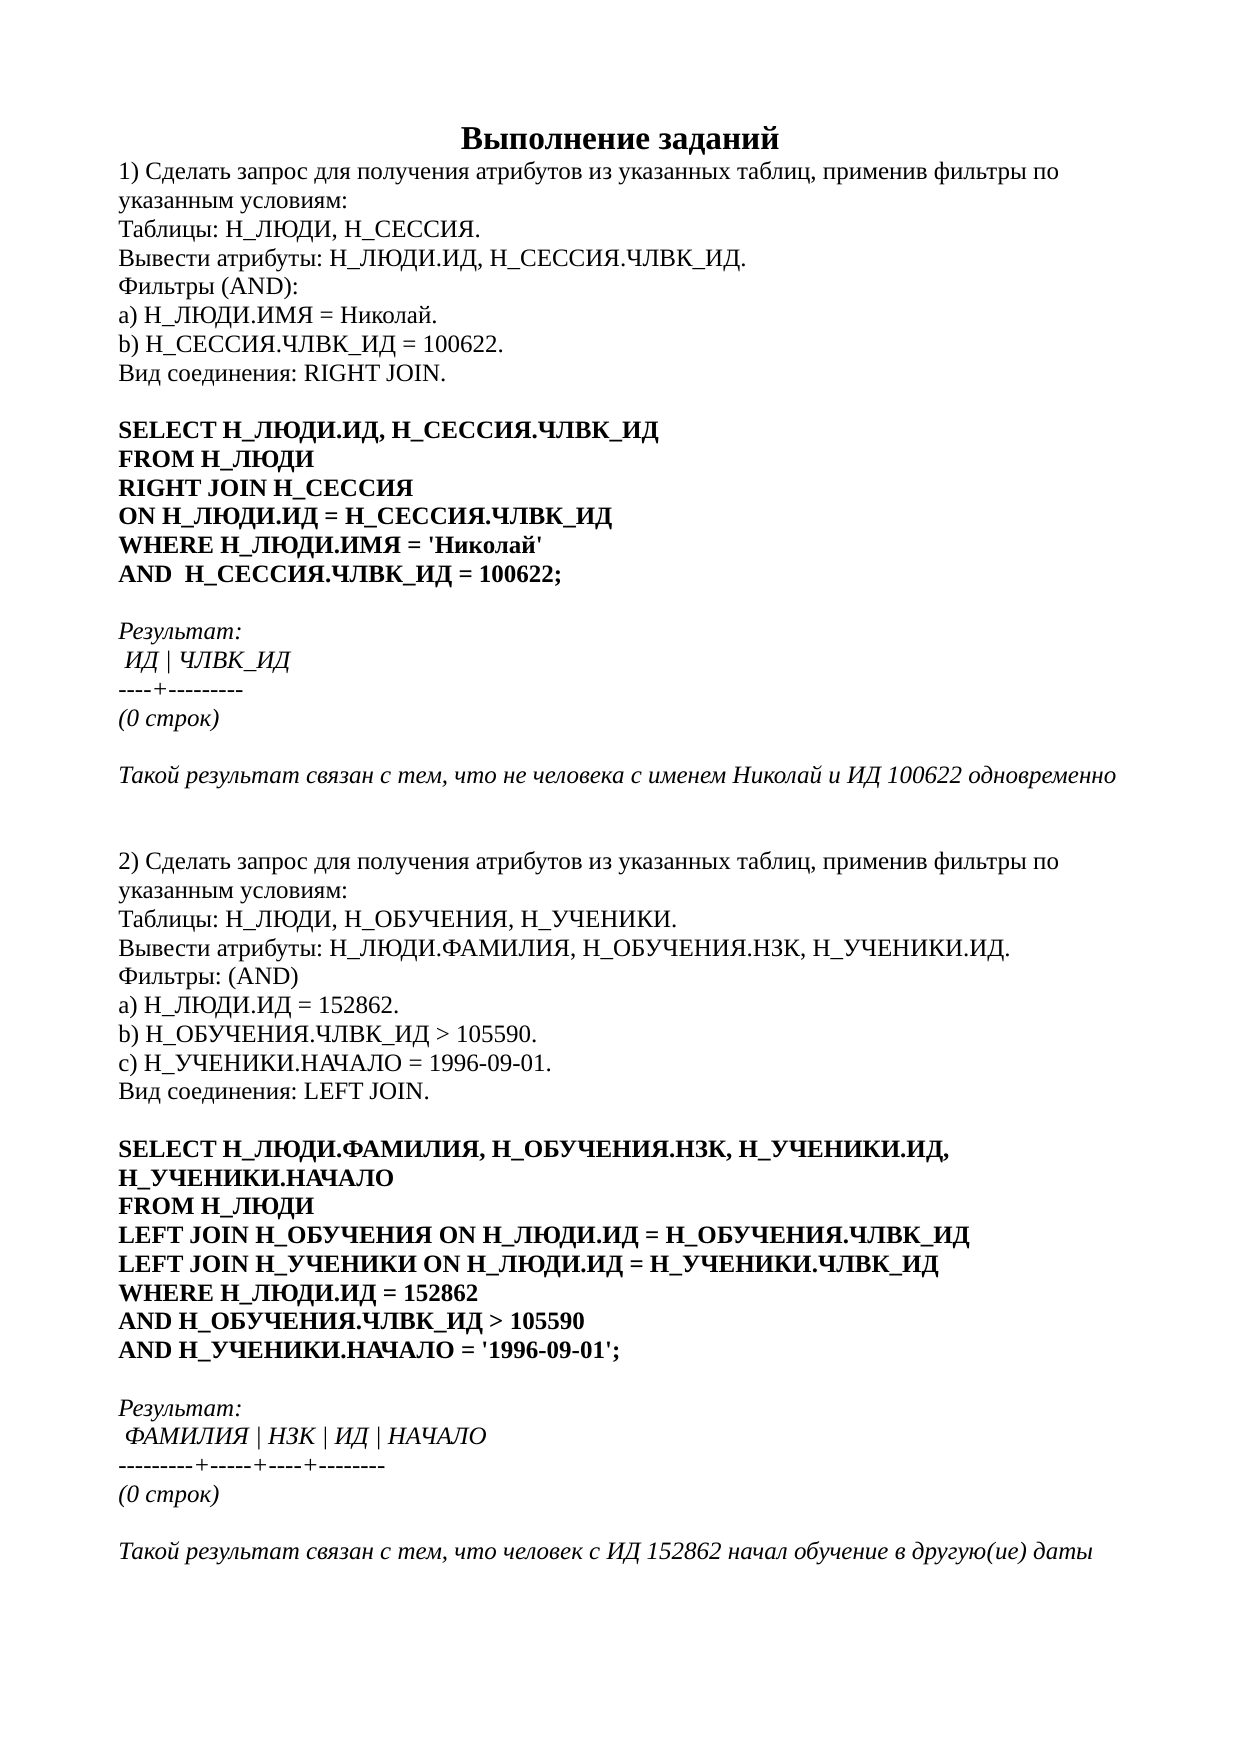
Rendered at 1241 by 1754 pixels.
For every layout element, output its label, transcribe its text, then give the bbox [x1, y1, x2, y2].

text RIGHT JOIN Н_СЕССИЯ [118, 473, 1122, 501]
text ----+--------- [118, 674, 1122, 703]
text AND Н_ОБУЧЕНИЯ.ЧЛВК_ИД > 105590 [118, 1306, 1122, 1335]
text WHERE Н_ЛЮДИ.ИМЯ = 'Николай' [118, 530, 1122, 559]
text (0 строк) [118, 1479, 1122, 1508]
text Такой результат связан с тем, что человек с ИД 152862 начал обучение в другую(ие) даты [118, 1536, 1122, 1565]
text SELECT Н_ЛЮДИ.ИД, Н_СЕССИЯ.ЧЛВК_ИД [118, 415, 1122, 444]
text Выполнение заданий [118, 118, 1122, 156]
text ИД | ЧЛВК_ИД [118, 645, 1122, 674]
text LEFT JOIN Н_ОБУЧЕНИЯ ON Н_ЛЮДИ.ИД = Н_ОБУЧЕНИЯ.ЧЛВК_ИД [118, 1220, 1122, 1249]
text ---------+-----+----+-------- [118, 1450, 1122, 1479]
text AND Н_СЕССИЯ.ЧЛВК_ИД = 100622; [118, 559, 1122, 588]
text SELECT Н_ЛЮДИ.ФАМИЛИЯ, Н_ОБУЧЕНИЯ.НЗК, Н_УЧЕНИКИ.ИД, Н_УЧЕНИКИ.НАЧАЛО [118, 1134, 1122, 1191]
text Результат: ФАМИЛИЯ | НЗК | ИД | НАЧАЛО [118, 1393, 1122, 1450]
text WHERE Н_ЛЮДИ.ИД = 152862 [118, 1278, 1122, 1306]
text LEFT JOIN Н_УЧЕНИКИ ON Н_ЛЮДИ.ИД = Н_УЧЕНИКИ.ЧЛВК_ИД [118, 1249, 1122, 1278]
text AND Н_УЧЕНИКИ.НАЧАЛО = '1996-09-01'; [118, 1335, 1122, 1364]
text 2) Сделать запрос для получения атрибутов из указанных таблиц, применив фильтры по указанным условиям: Таблицы: Н_ЛЮДИ, Н_ОБУЧЕНИЯ, Н_УЧЕНИКИ. Вывести атрибуты: Н_ЛЮДИ.ФАМИЛИЯ, Н_ОБУЧЕНИЯ.НЗК, Н_УЧЕНИКИ.ИД. Фильтры: (AND) a) Н_ЛЮДИ.ИД = 152862. b) Н_ОБУЧЕНИЯ.ЧЛВК_ИД > 105590. c) Н_УЧЕНИКИ.НАЧАЛО = 1996-09-01. Вид соединения: LEFT JOIN. [118, 846, 1122, 1105]
text 1) Сделать запрос для получения атрибутов из указанных таблиц, применив фильтры по указанным условиям: Таблицы: Н_ЛЮДИ, Н_СЕССИЯ. Вывести атрибуты: Н_ЛЮДИ.ИД, Н_СЕССИЯ.ЧЛВК_ИД. Фильтры (AND): a) Н_ЛЮДИ.ИМЯ = Николай. b) Н_СЕССИЯ.ЧЛВК_ИД = 100622. Вид соединения: RIGHT JOIN. [118, 156, 1122, 386]
text (0 строк) Такой результат связан с тем, что не человека с именем Николай и ИД 100622 одновременно [118, 703, 1122, 818]
text FROM Н_ЛЮДИ [118, 1191, 1122, 1220]
text ON Н_ЛЮДИ.ИД = Н_СЕССИЯ.ЧЛВК_ИД [118, 501, 1122, 530]
text Результат: [118, 616, 1122, 645]
text FROM Н_ЛЮДИ [118, 444, 1122, 473]
